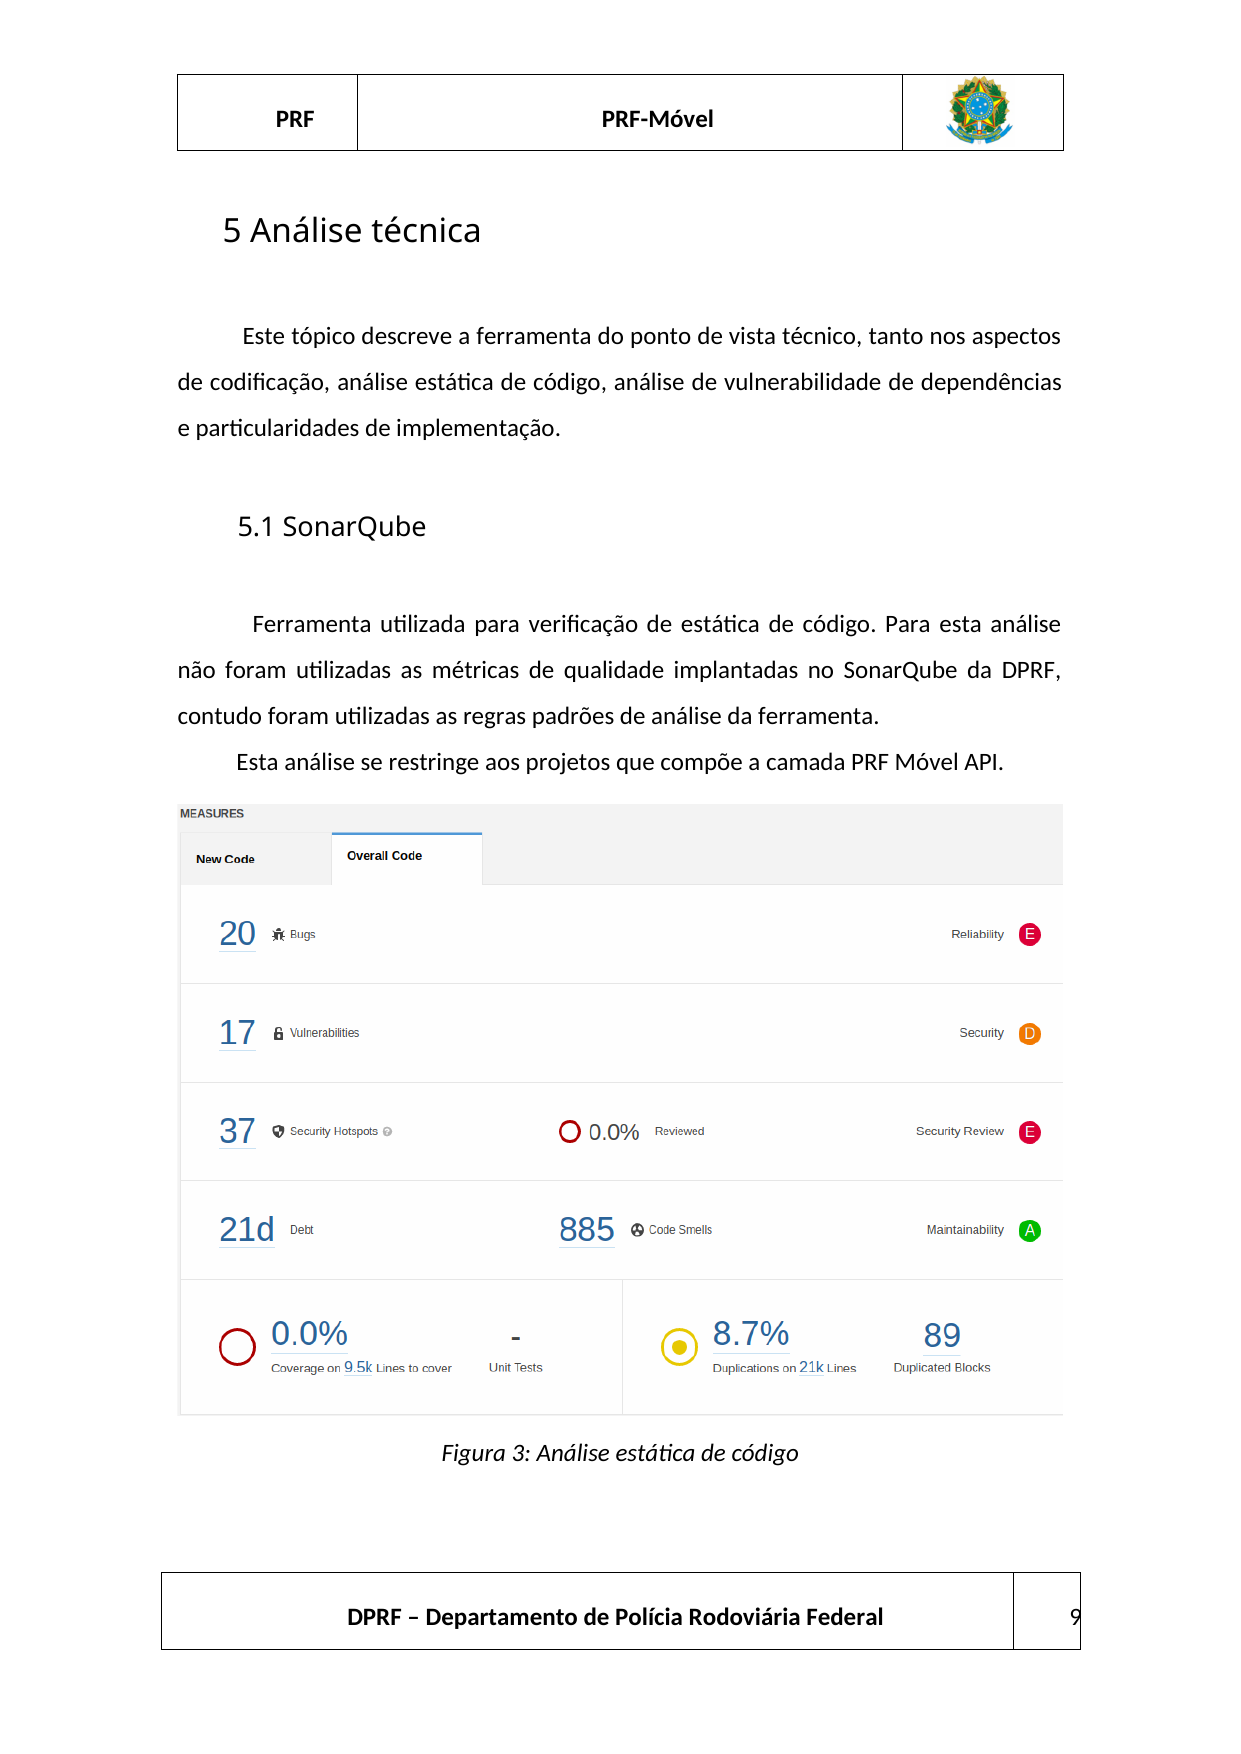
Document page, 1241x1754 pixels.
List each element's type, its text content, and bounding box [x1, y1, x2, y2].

picture [177, 804, 1063, 1416]
text Esta análise se restringe aos projetos que compõe a camada PRF Móvel API. [177, 746, 1063, 776]
picture [944, 75, 1020, 149]
subtitle 5 Análise técnica [177, 207, 222, 252]
text Figura 3: Análise estática de código [177, 1416, 1063, 1468]
subtitle 5.1 SonarQube [177, 508, 237, 544]
text Ferramenta utilizada para verificação de estática de código. Para esta análise não foram utilizadas as métricas de qualidade implantadas no SonarQube da DPRF, contudo foram utilizadas as regras padrões de análise da ferramenta. [177, 609, 1063, 731]
subtitle 5.1 SonarQube [427, 508, 1063, 544]
subtitle 5 Análise técnica [482, 207, 1063, 252]
text Este tópico descreve a ferramenta do ponto de vista técnico, tanto nos aspectos de codificação, análise estática de código, análise de vulnerabilidade de dependências e particularidades de implementação. [177, 321, 1063, 442]
